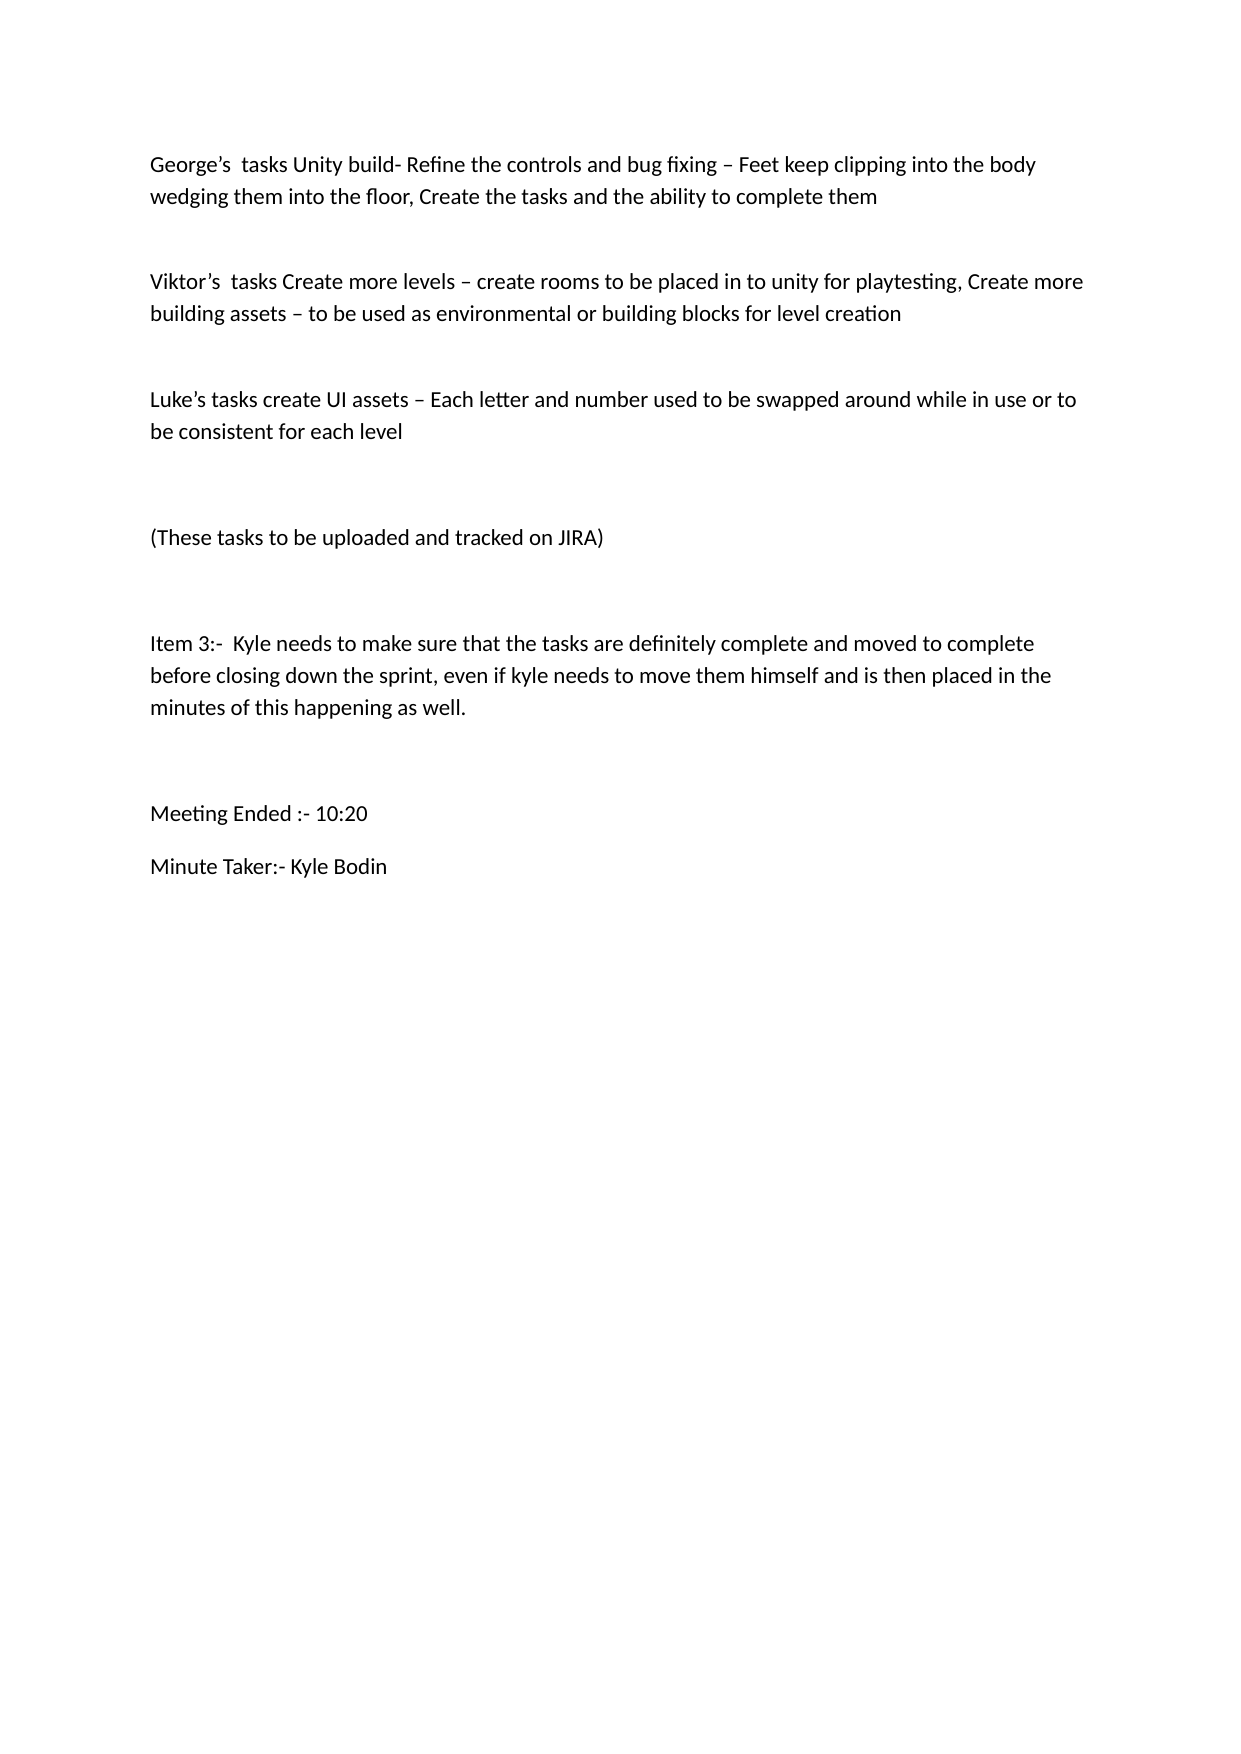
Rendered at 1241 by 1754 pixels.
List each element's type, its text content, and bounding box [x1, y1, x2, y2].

text Minute Taker:- Kyle Bodin [150, 852, 1090, 881]
text Item 3:- Kyle needs to make sure that the tasks are definitely complete and moved to complete before closing down the sprint, even if kyle needs to move them himself and is then placed in the minutes of this happening as well. [150, 629, 1090, 721]
text Viktor’s tasks Create more levels – create rooms to be placed in to unity for playtesting, Create more building assets – to be used as environmental or building blocks for level creation [150, 267, 1090, 360]
text Luke’s tasks create UI assets – Each letter and number used to be swapped around while in use or to be consistent for each level [150, 385, 1090, 445]
text Meeting Ended :- 10:20 [150, 799, 1090, 827]
text George’s tasks Unity build- Refine the controls and bug fixing – Feet keep clipping into the body wedging them into the floor, Create the tasks and the ability to complete them [150, 150, 1090, 242]
text (These tasks to be uploaded and tracked on JIRA) [150, 523, 1090, 551]
